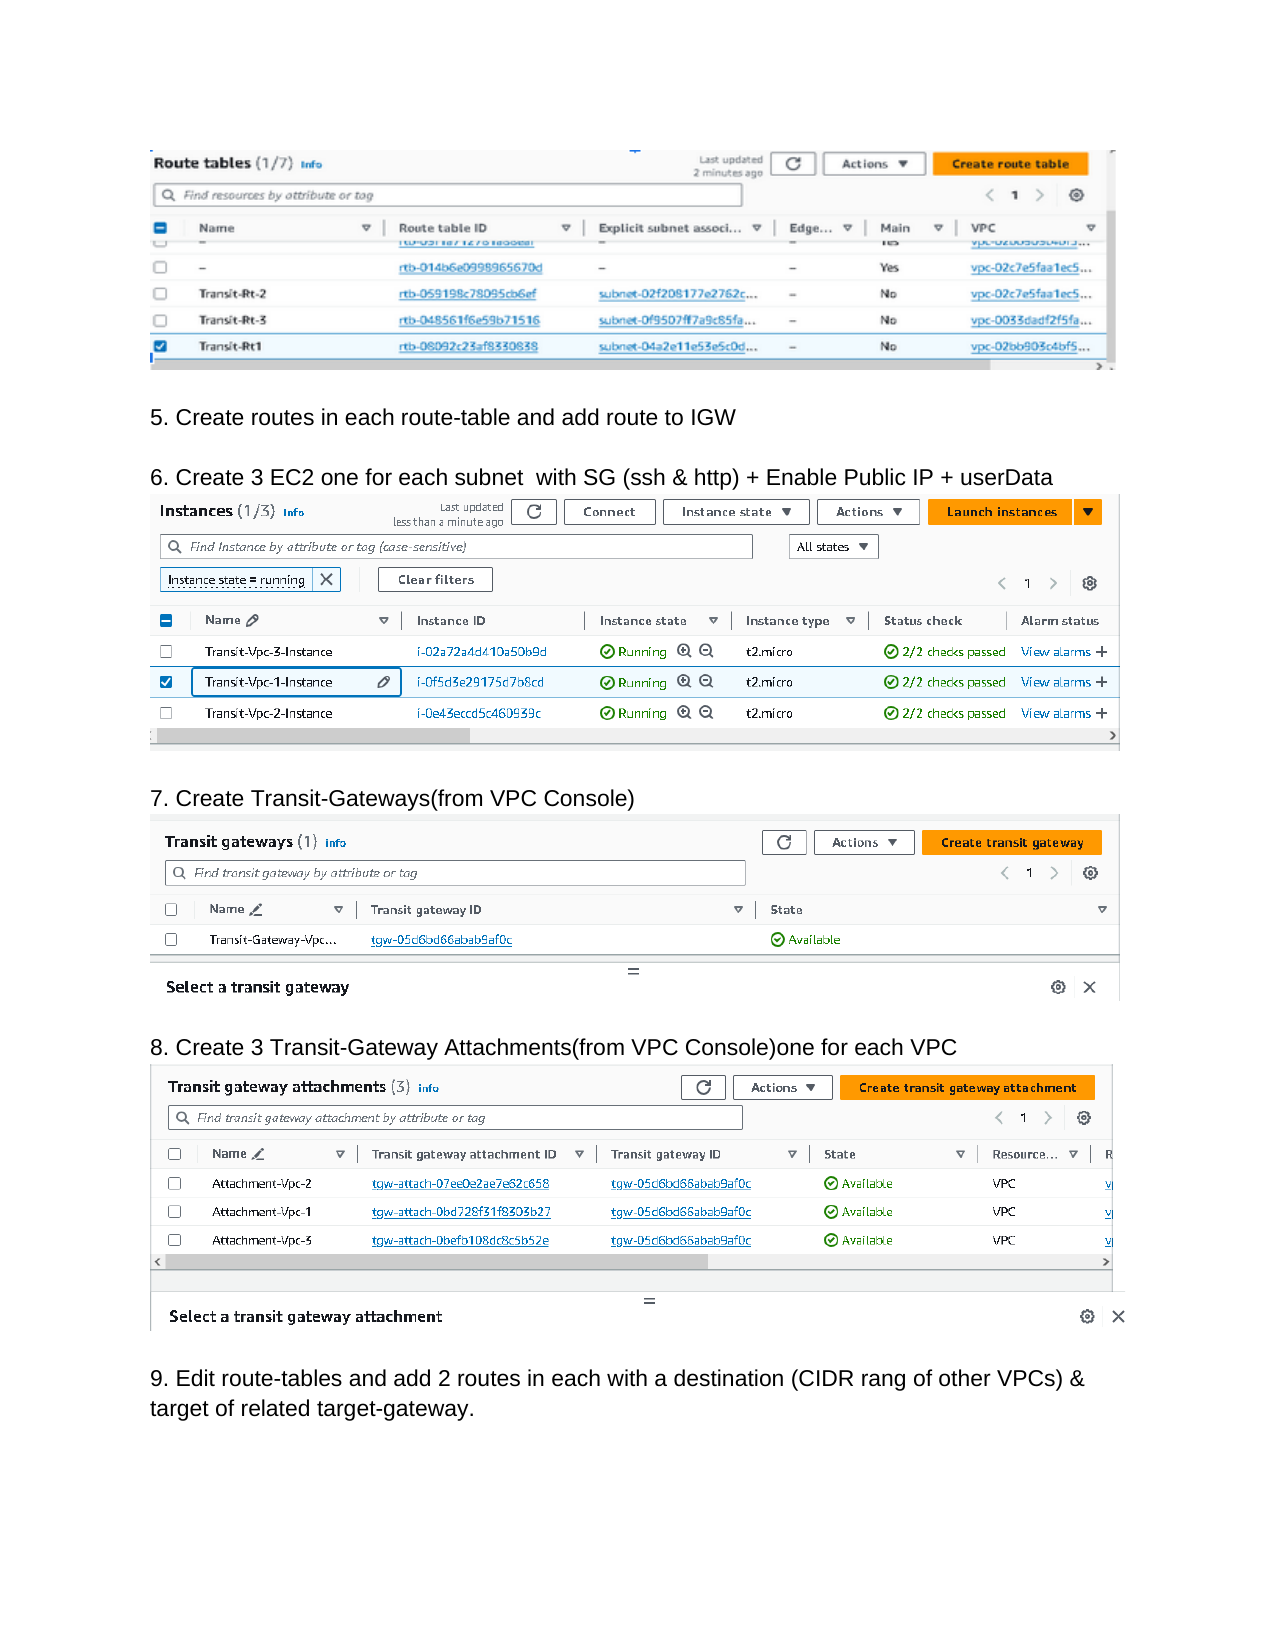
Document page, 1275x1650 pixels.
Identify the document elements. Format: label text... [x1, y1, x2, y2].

picture [150, 150, 1116, 370]
text 6. Create 3 EC2 one for each subnet with SG (ssh & http) + Enable Public IP + userData [150, 464, 1125, 490]
picture [150, 494, 1125, 751]
picture [150, 814, 1125, 1001]
text 9. Edit route-tables and add 2 routes in each with a destination (CIDR rang of other VPCs) & target of related target-gateway. [150, 1365, 1125, 1422]
text 5. Create routes in each route-table and add route to IGW [150, 403, 1125, 430]
picture [150, 1064, 1125, 1331]
text 8. Create 3 Transit-Gateway Attachments(from VPC Console)one for each VPC [150, 1034, 1125, 1061]
text 7. Create Transit-Gateways(from VPC Console) [150, 784, 1125, 811]
